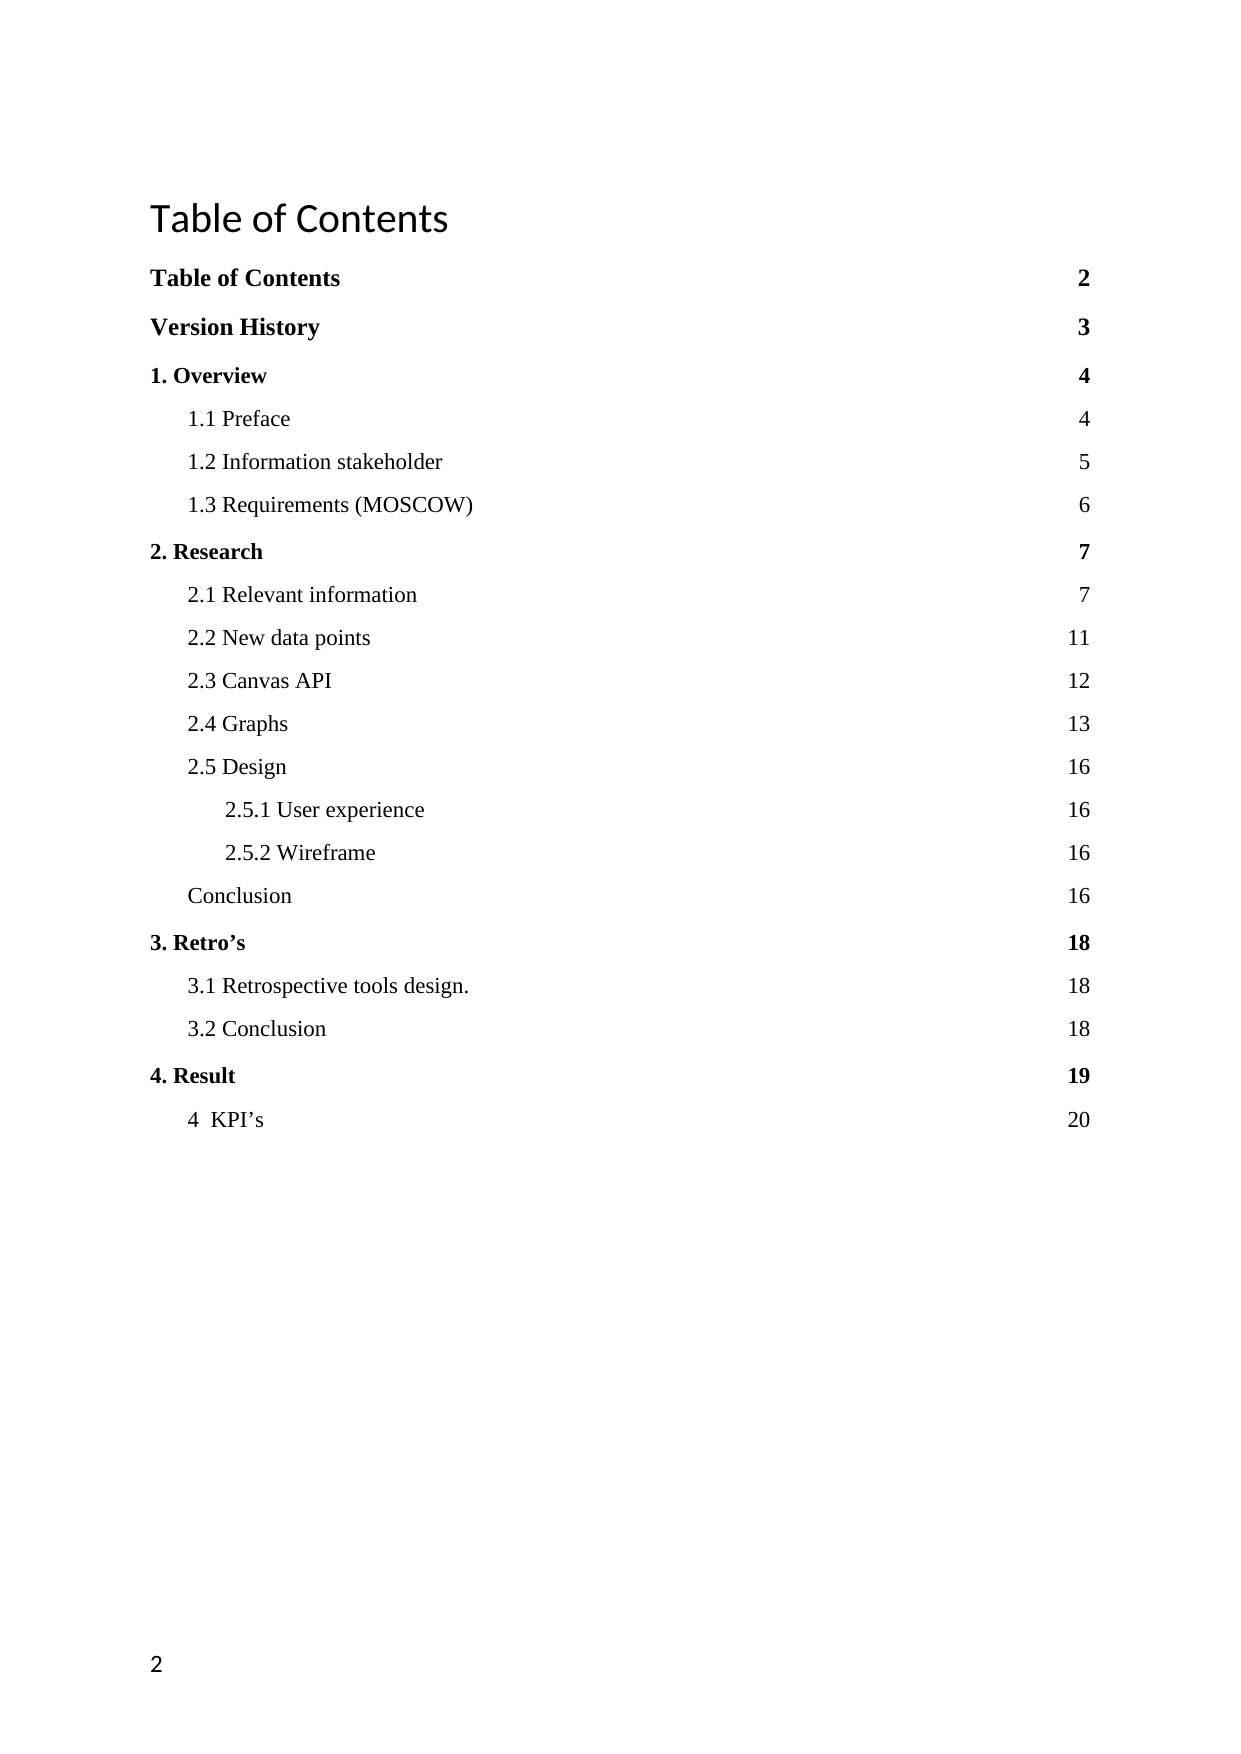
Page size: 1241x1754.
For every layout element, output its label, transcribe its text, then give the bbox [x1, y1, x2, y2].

text Table of Contents 2 [150, 263, 1090, 291]
subtitle Table of Contents [150, 192, 1090, 242]
text 2.2 New data points 11 [187, 624, 1090, 650]
text 2.5 Design 16 [187, 753, 1090, 779]
text 1. Overview 4 [150, 362, 1090, 388]
text 2.3 Canvas API 12 [187, 667, 1090, 693]
text 2.5.1 User experience 16 [225, 796, 1090, 822]
text 2.4 Graphs 13 [187, 710, 1090, 736]
text 4 KPI’s 20 [187, 1106, 1090, 1132]
text Version History 3 [150, 312, 1090, 341]
text 3.2 Conclusion 18 [187, 1015, 1090, 1042]
text 2.5.2 Wireframe 16 [225, 839, 1090, 866]
text 4. Result 19 [150, 1063, 1090, 1089]
text 1.3 Requirements (MOSCOW) 6 [187, 491, 1090, 517]
text 1.2 Information stakeholder 5 [187, 448, 1090, 474]
text Conclusion 16 [187, 882, 1090, 908]
text 1.1 Preface 4 [187, 405, 1090, 431]
text 2.1 Relevant information 7 [187, 581, 1090, 607]
text 3. Retro’s 18 [150, 929, 1090, 956]
text 3.1 Retrospective tools design. 18 [187, 972, 1090, 999]
text 2. Research 7 [150, 538, 1090, 564]
